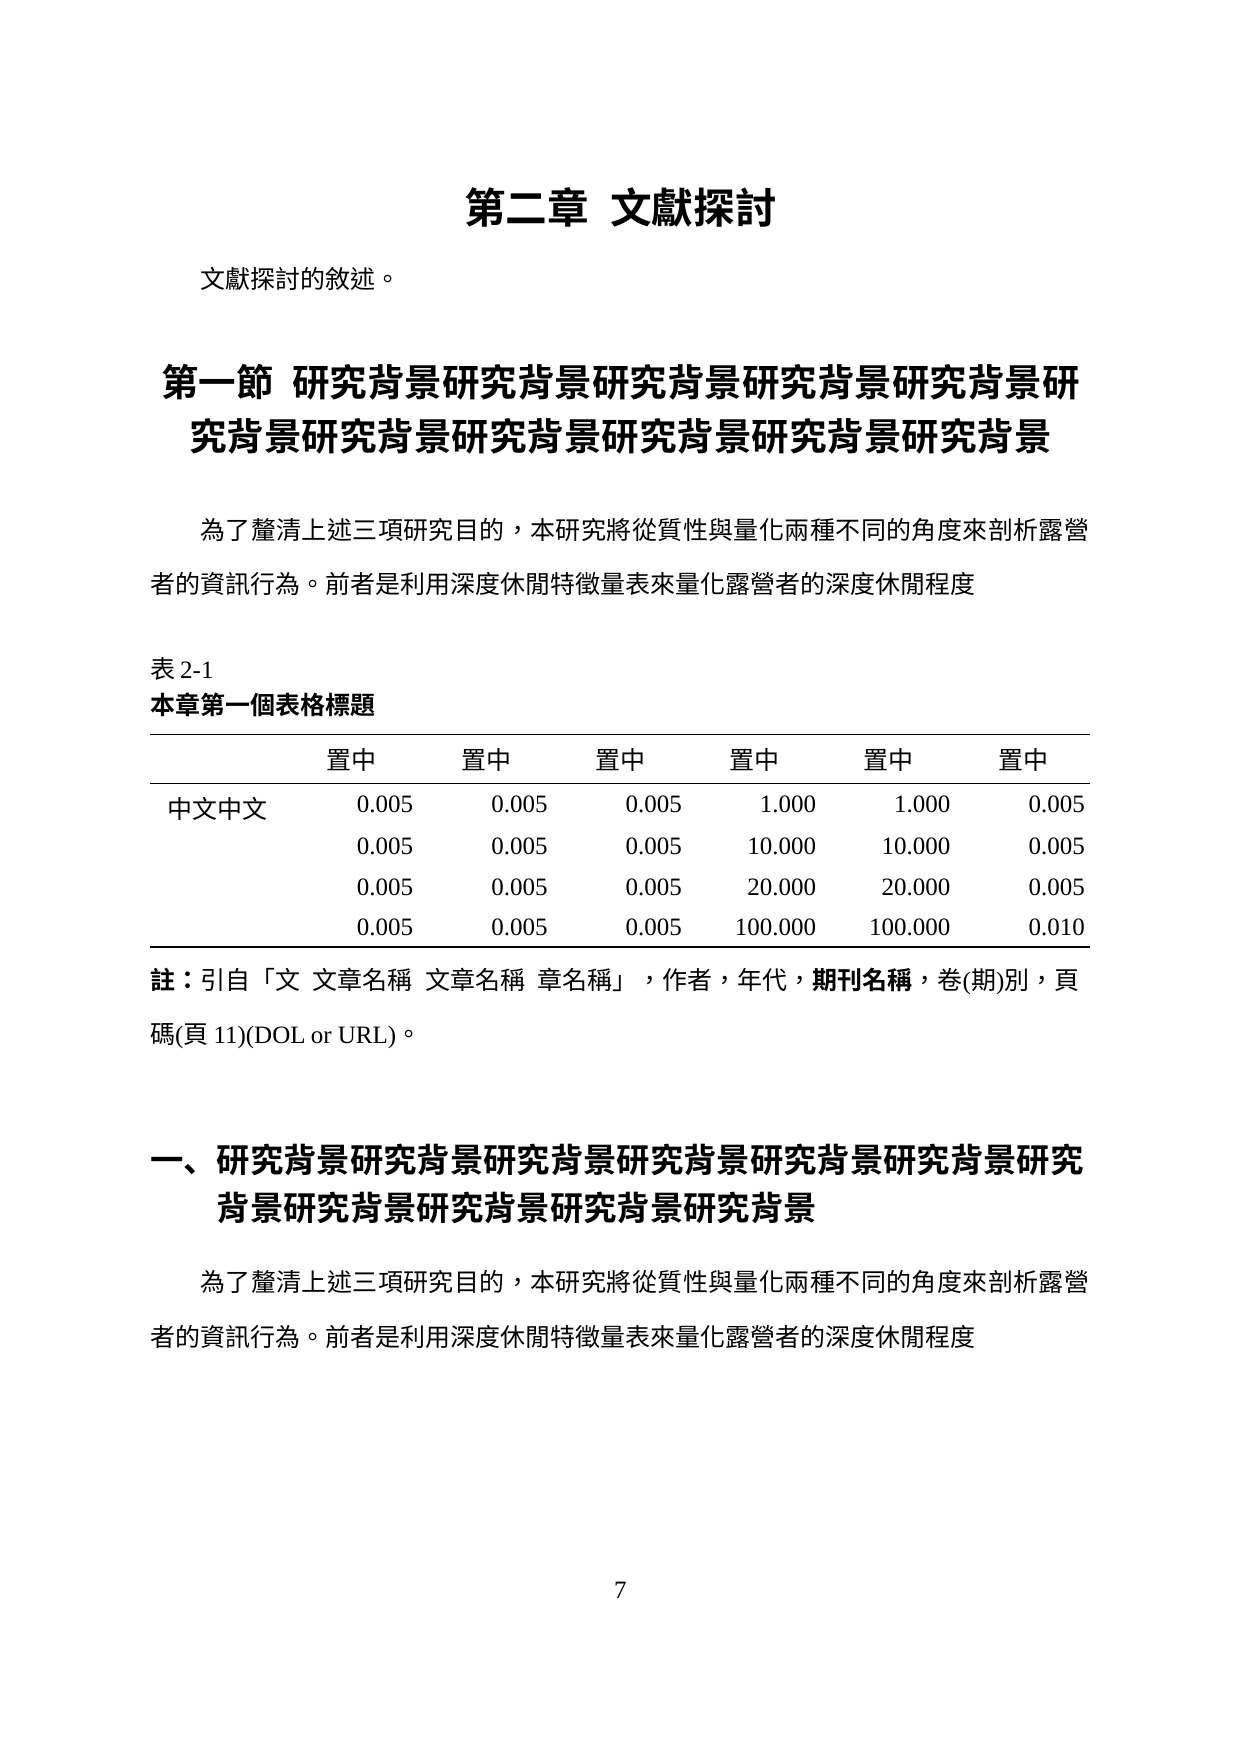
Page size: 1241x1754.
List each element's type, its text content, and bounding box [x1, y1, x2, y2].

table_cell 0.005 [284, 866, 418, 906]
table_cell 20.000 [821, 866, 956, 906]
subtitle 第二章 文獻探討 [150, 175, 1090, 235]
table_cell 0.005 [553, 866, 687, 906]
table_header 置中 [553, 735, 687, 783]
table_cell 100.000 [821, 906, 956, 946]
text 為了釐清上述三項研究目的，本研究將從質性與量化兩種不同的角度來剖析露營者的資訊行為。前者是利用深度休閒特徵量表來量化露營者的深度休閒程度 [150, 1263, 1090, 1353]
table_header 置中 [419, 735, 553, 783]
table_cell 0.005 [284, 906, 418, 946]
table_cell 0.005 [553, 906, 687, 946]
table_header 置中 [821, 735, 956, 783]
table_cell 0.005 [419, 784, 553, 824]
table_cell 0.005 [956, 824, 1090, 866]
table_cell 0.005 [956, 784, 1090, 824]
table_cell 0.005 [284, 824, 418, 866]
table_cell 0.005 [419, 866, 553, 906]
subtitle 第一節 研究背景研究背景研究背景研究背景研究背景研究背景研究背景研究背景研究背景研究背景研究背景 [150, 353, 1090, 461]
table_cell 0.005 [419, 906, 553, 946]
table_cell 中文中文 [150, 784, 284, 946]
text 註：引自「文 文章名稱 文章名稱 章名稱」，作者，年代，期刊名稱，卷(期)別，頁碼(頁11)(DOL or URL)。 [150, 960, 1090, 1051]
table_cell 0.005 [956, 866, 1090, 906]
table_cell 1.000 [821, 784, 956, 824]
table_header 置中 [687, 735, 821, 783]
table_header 置中 [956, 735, 1090, 783]
text 為了釐清上述三項研究目的，本研究將從質性與量化兩種不同的角度來剖析露營者的資訊行為。前者是利用深度休閒特徵量表來量化露營者的深度休閒程度 [150, 510, 1090, 601]
table_cell 0.005 [553, 784, 687, 824]
table_cell 0.005 [553, 824, 687, 866]
table_cell 0.005 [284, 784, 418, 824]
table_cell 10.000 [821, 824, 956, 866]
table_cell 10.000 [687, 824, 821, 866]
table_header 置中 [284, 735, 418, 783]
text 文獻探討的敘述。 [150, 260, 1090, 296]
table_header [150, 735, 284, 783]
table_cell 0.010 [956, 906, 1090, 946]
subtitle 一、研究背景研究背景研究背景研究背景研究背景研究背景研究背景研究背景研究背景研究背景研究背景 [150, 1134, 1090, 1230]
table_cell 1.000 [687, 784, 821, 824]
text 表2-1 本章第一個表格標題 [150, 649, 1090, 722]
table_cell 20.000 [687, 866, 821, 906]
table_cell 100.000 [687, 906, 821, 946]
table_cell 0.005 [419, 824, 553, 866]
